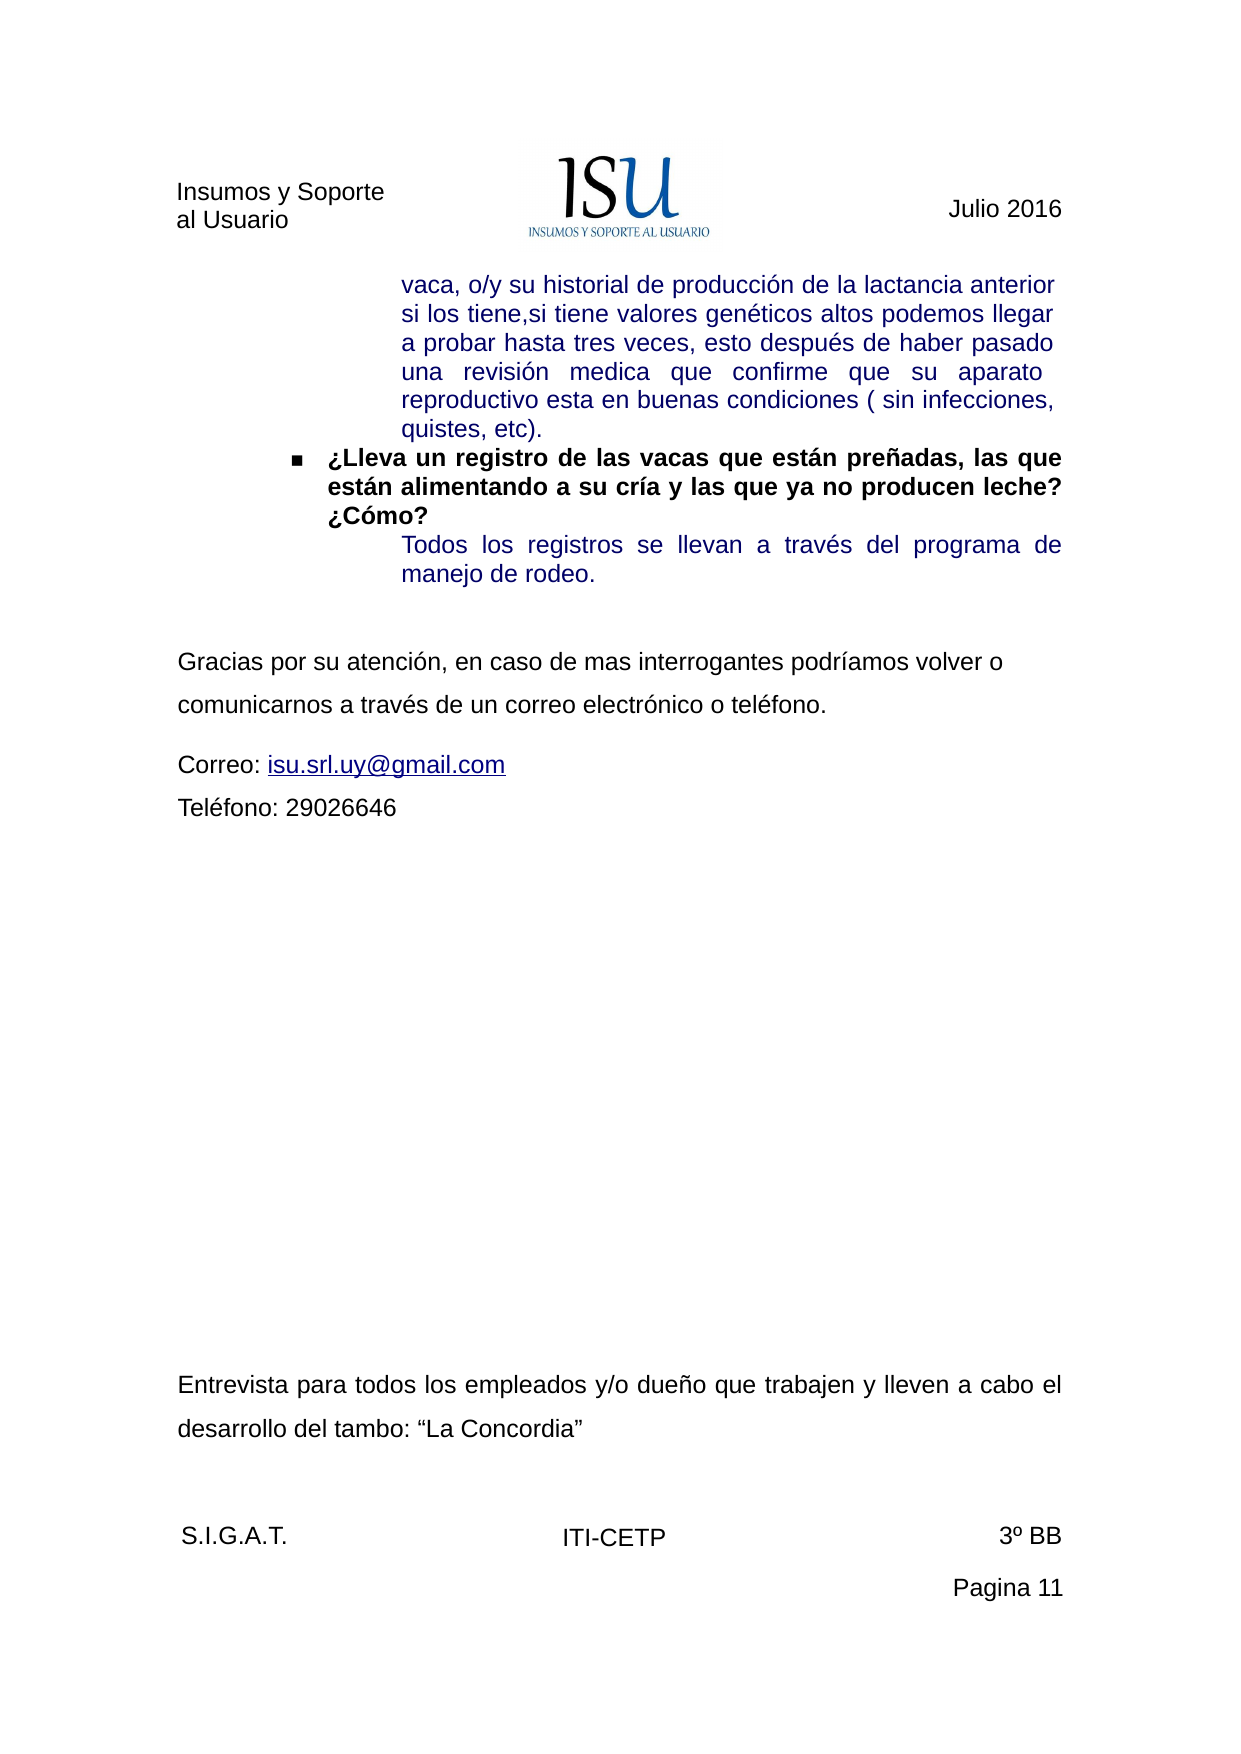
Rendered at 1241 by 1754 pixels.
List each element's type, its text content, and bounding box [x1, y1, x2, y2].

text Gracias por su atención, en caso de mas interrogantes podríamos volver o comunicarnos a través de un correo electrónico o teléfono. [177, 647, 1063, 719]
list ¿Lleva un registro de las vacas que están preñadas, las que están alimentando a su cría y las que ya no producen leche?¿Cómo? [290, 443, 1063, 530]
text Correo: isu.srl.uy@gmail.com [177, 750, 1063, 779]
list Todos los registros se llevan a través del programa de manejo de rodeo. [290, 530, 1063, 587]
picture [517, 138, 723, 252]
text Teléfono: 29026646 [177, 793, 1063, 822]
list vaca, o/y su historial de producción de la lactancia anterior si los tiene,si tiene valores genéticos altos podemos llegar a probar hasta tres veces, esto después de haber pasado una revisión medica que confirme que su aparato reproductivo esta en buenas condiciones ( sin infecciones, quistes, etc). [290, 270, 1063, 443]
text Entrevista para todos los empleados y/o dueño que trabajen y lleven a cabo el desarrollo del tambo: “La Concordia” [177, 1370, 1063, 1442]
